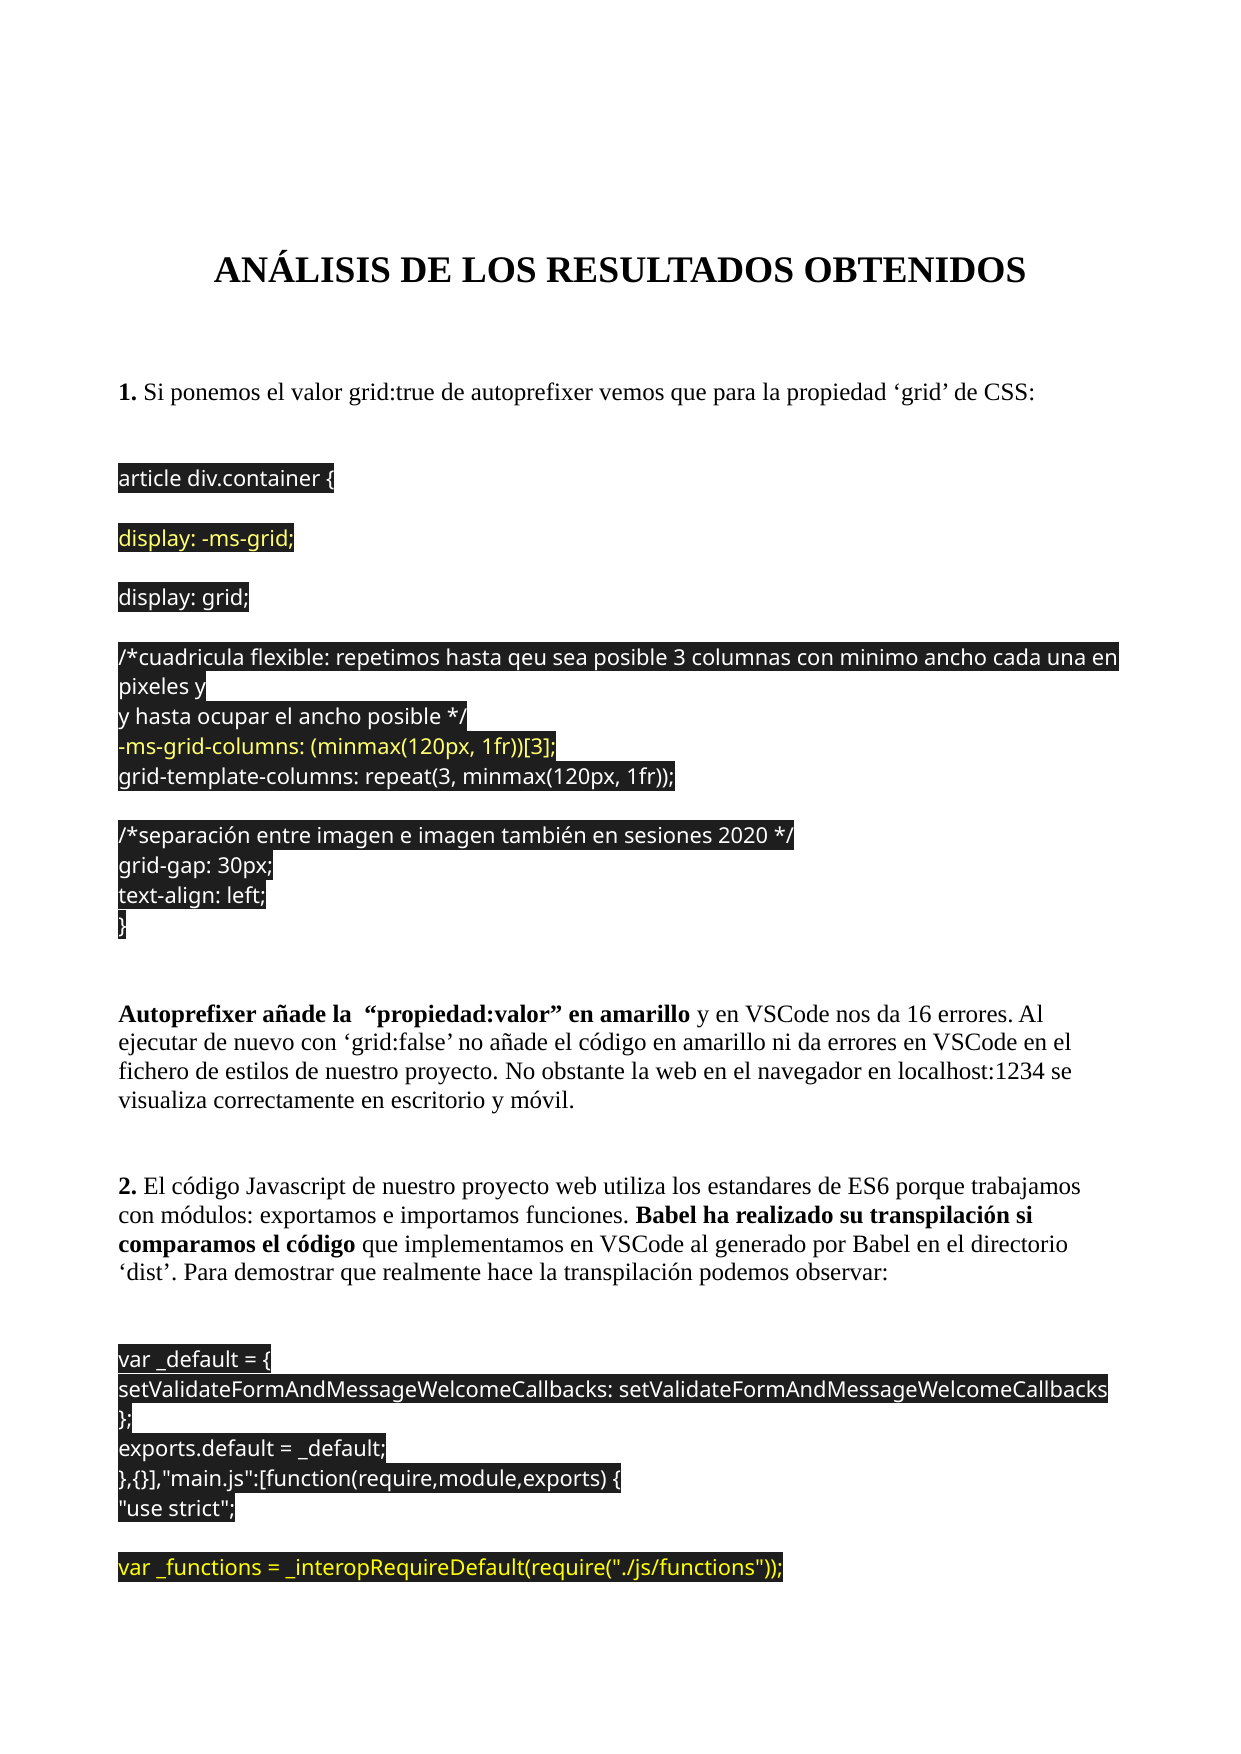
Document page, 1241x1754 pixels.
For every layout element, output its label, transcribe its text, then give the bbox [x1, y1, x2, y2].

text -ms-grid-columns: (minmax(120px, 1fr))[3]; [118, 731, 1122, 761]
text article div.container { [118, 463, 1122, 493]
text var _default = { [118, 1344, 1122, 1373]
text /*cuadricula flexible: repetimos hasta qeu sea posible 3 columnas con minimo ancho cada una en pixeles y [118, 642, 1122, 701]
text "use strict"; [118, 1493, 1122, 1522]
text Autoprefixer añade la “propiedad:valor” en amarillo y en VSCode nos da 16 errores. Al ejecutar de nuevo con ‘grid:false’ no añade el código en amarillo ni da errores en VSCode en el fichero de estilos de nuestro proyecto. No obstante la web en el navegador en localhost:1234 se visualiza correctamente en escritorio y móvil. [118, 999, 1122, 1114]
text ANÁLISIS DE LOS RESULTADOS OBTENIDOS [118, 247, 1122, 291]
text text-align: left; [118, 880, 1122, 909]
text /*separación entre imagen e imagen también en sesiones 2020 */ [118, 820, 1122, 850]
text exports.default = _default; [118, 1433, 1122, 1463]
text grid-gap: 30px; [118, 850, 1122, 880]
text display: grid; [118, 582, 1122, 612]
text setValidateFormAndMessageWelcomeCallbacks: setValidateFormAndMessageWelcomeCallbacks [118, 1373, 1122, 1403]
text } [118, 909, 1122, 939]
text grid-template-columns: repeat(3, minmax(120px, 1fr)); [118, 761, 1122, 791]
text y hasta ocupar el ancho posible */ [118, 701, 1122, 731]
text display: -ms-grid; [118, 523, 1122, 552]
text 1. Si ponemos el valor grid:true de autoprefixer vemos que para la propiedad ‘grid’ de CSS: [118, 377, 1122, 406]
text },{}],"main.js":[function(require,module,exports) { [118, 1463, 1122, 1493]
text }; [118, 1403, 1122, 1433]
text var _functions = _interopRequireDefault(require("./js/functions")); [118, 1552, 1122, 1582]
text 2. El código Javascript de nuestro proyecto web utiliza los estandares de ES6 porque trabajamos con módulos: exportamos e importamos funciones. Babel ha realizado su transpilación si comparamos el código que implementamos en VSCode al generado por Babel en el directorio ‘dist’. Para demostrar que realmente hace la transpilación podemos observar: [118, 1171, 1122, 1286]
